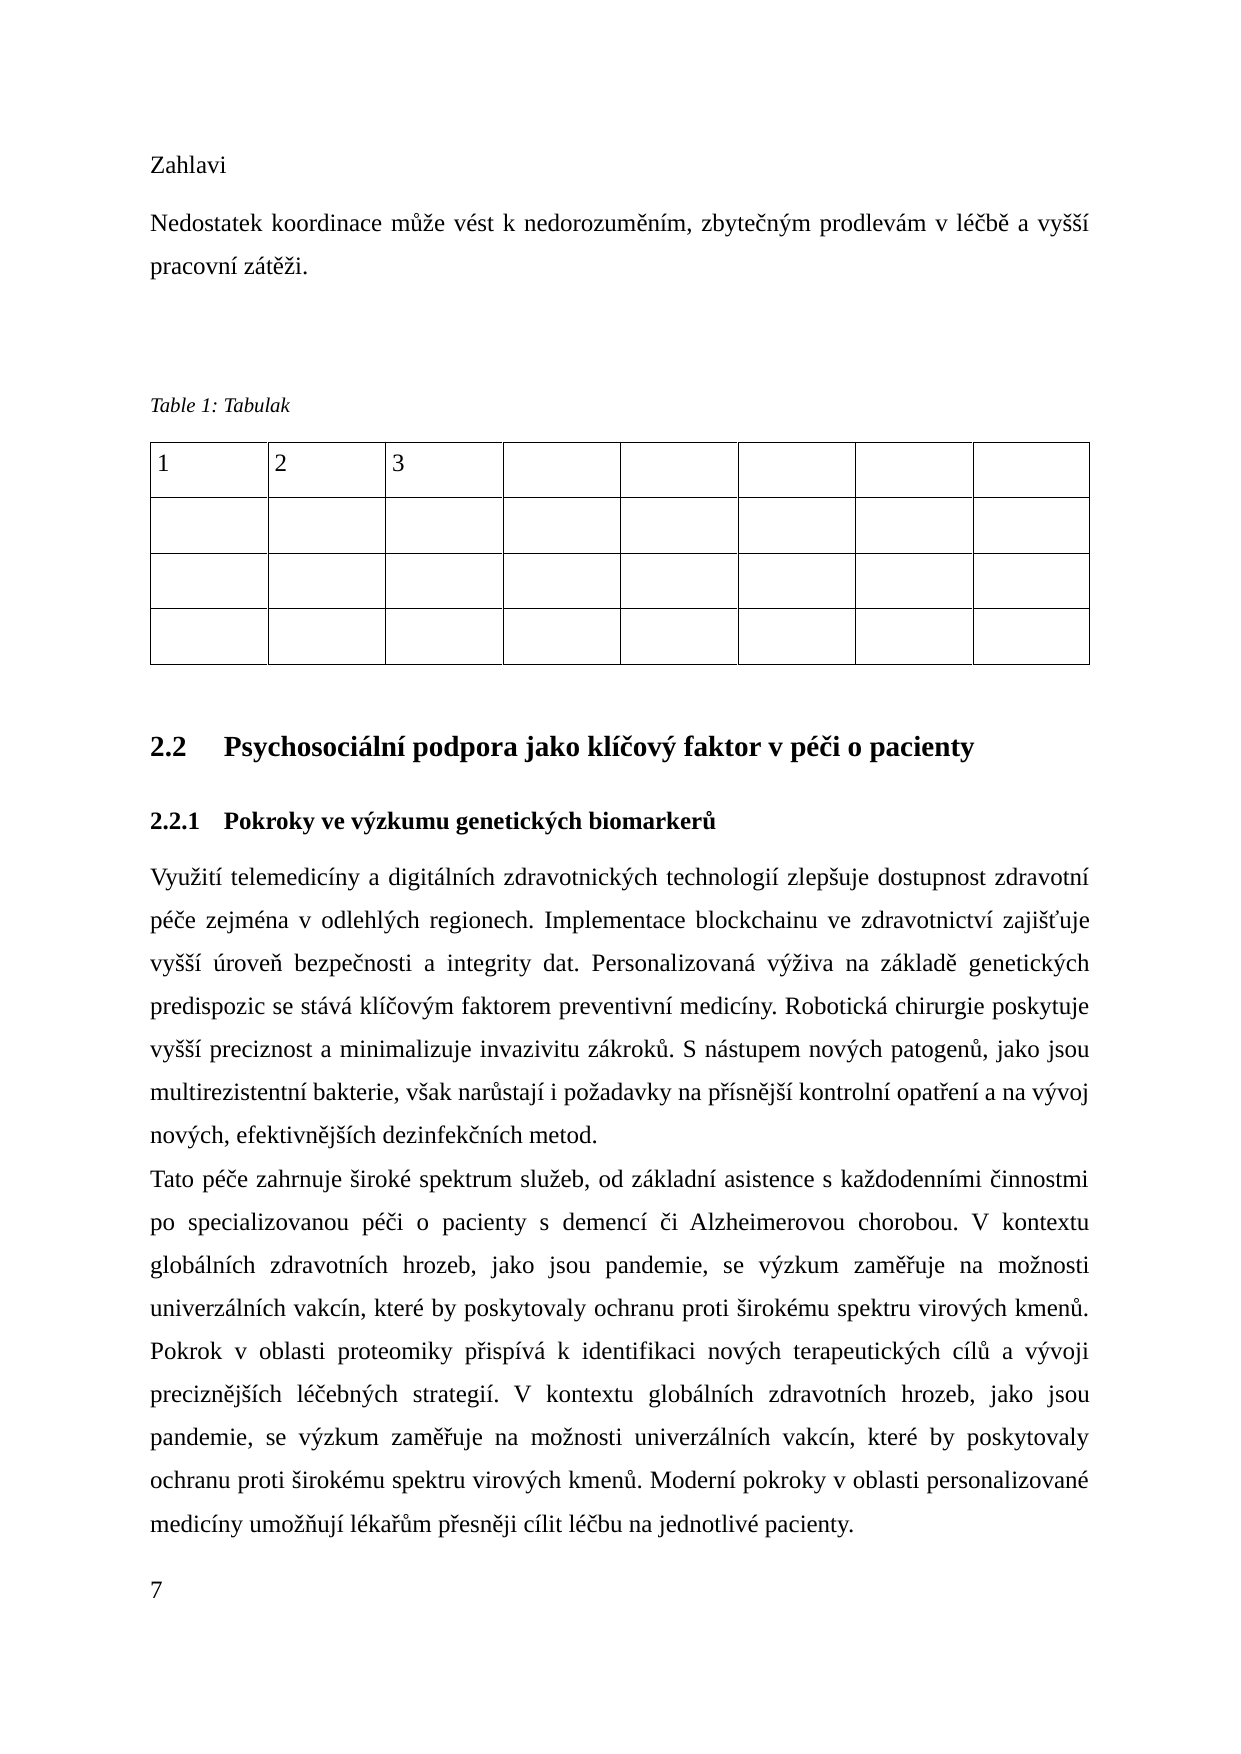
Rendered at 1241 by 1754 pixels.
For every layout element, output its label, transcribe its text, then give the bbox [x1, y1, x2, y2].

table_cell [386, 554, 502, 608]
table_cell [386, 498, 502, 553]
table_cell [856, 498, 972, 553]
text Nedostatek koordinace může vést k nedorozuměním, zbytečným prodlevám v léčbě a vyšší pracovní zátěži. [150, 208, 1090, 280]
table_cell [151, 554, 267, 608]
table_cell [151, 609, 267, 664]
table_header 3 [386, 443, 502, 497]
table_header 2 [269, 443, 385, 497]
table_cell [504, 609, 620, 664]
table_header [621, 443, 737, 497]
subtitle Psychosociální podpora jako klíčový faktor v péči o pacienty [150, 729, 1090, 762]
table_cell [739, 498, 855, 553]
text Tato péče zahrnuje široké spektrum služeb, od základní asistence s každodenními činnostmi po specializovanou péči o pacienty s demencí či Alzheimerovou chorobou. V kontextu globálních zdravotních hrozeb, jako jsou pandemie, se výzkum zaměřuje na možnosti univerzálních vakcín, které by poskytovaly ochranu proti širokému spektru virových kmenů. Pokrok v oblasti proteomiky přispívá k identifikaci nových terapeutických cílů a vývoji preciznějších léčebných strategií. V kontextu globálních zdravotních hrozeb, jako jsou pandemie, se výzkum zaměřuje na možnosti univerzálních vakcín, které by poskytovaly ochranu proti širokému spektru virových kmenů. Moderní pokroky v oblasti personalizované medicíny umožňují lékařům přesněji cílit léčbu na jednotlivé pacienty. [150, 1164, 1090, 1537]
table_cell [269, 609, 385, 664]
subtitle Pokroky ve výzkumu genetických biomarkerů [150, 806, 1090, 835]
table_cell [621, 609, 737, 664]
table_cell [974, 498, 1089, 553]
table_cell [856, 609, 972, 664]
table_header [856, 443, 972, 497]
table_header 1 [151, 443, 267, 497]
text Využití telemedicíny a digitálních zdravotnických technologií zlepšuje dostupnost zdravotní péče zejména v odlehlých regionech. Implementace blockchainu ve zdravotnictví zajišťuje vyšší úroveň bezpečnosti a integrity dat. Personalizovaná výživa na základě genetických predispozic se stává klíčovým faktorem preventivní medicíny. Robotická chirurgie poskytuje vyšší preciznost a minimalizuje invazivitu zákroků. S nástupem nových patogenů, jako jsou multirezistentní bakterie, však narůstají i požadavky na přísnější kontrolní opatření a na vývoj nových, efektivnějších dezinfekčních metod. [150, 862, 1090, 1149]
table_cell [739, 554, 855, 608]
table_cell [504, 498, 620, 553]
table_cell [151, 498, 267, 553]
table_header [504, 443, 620, 497]
table_cell [739, 609, 855, 664]
table_cell [621, 498, 737, 553]
table_cell [269, 498, 385, 553]
text Table 1: Tabulak [150, 393, 1090, 417]
table_header [739, 443, 855, 497]
table_cell [856, 554, 972, 608]
table_cell [974, 609, 1089, 664]
table_cell [386, 609, 502, 664]
table_cell [269, 554, 385, 608]
table_cell [621, 554, 737, 608]
table_cell [974, 554, 1089, 608]
table_header [974, 443, 1089, 497]
table_cell [504, 554, 620, 608]
